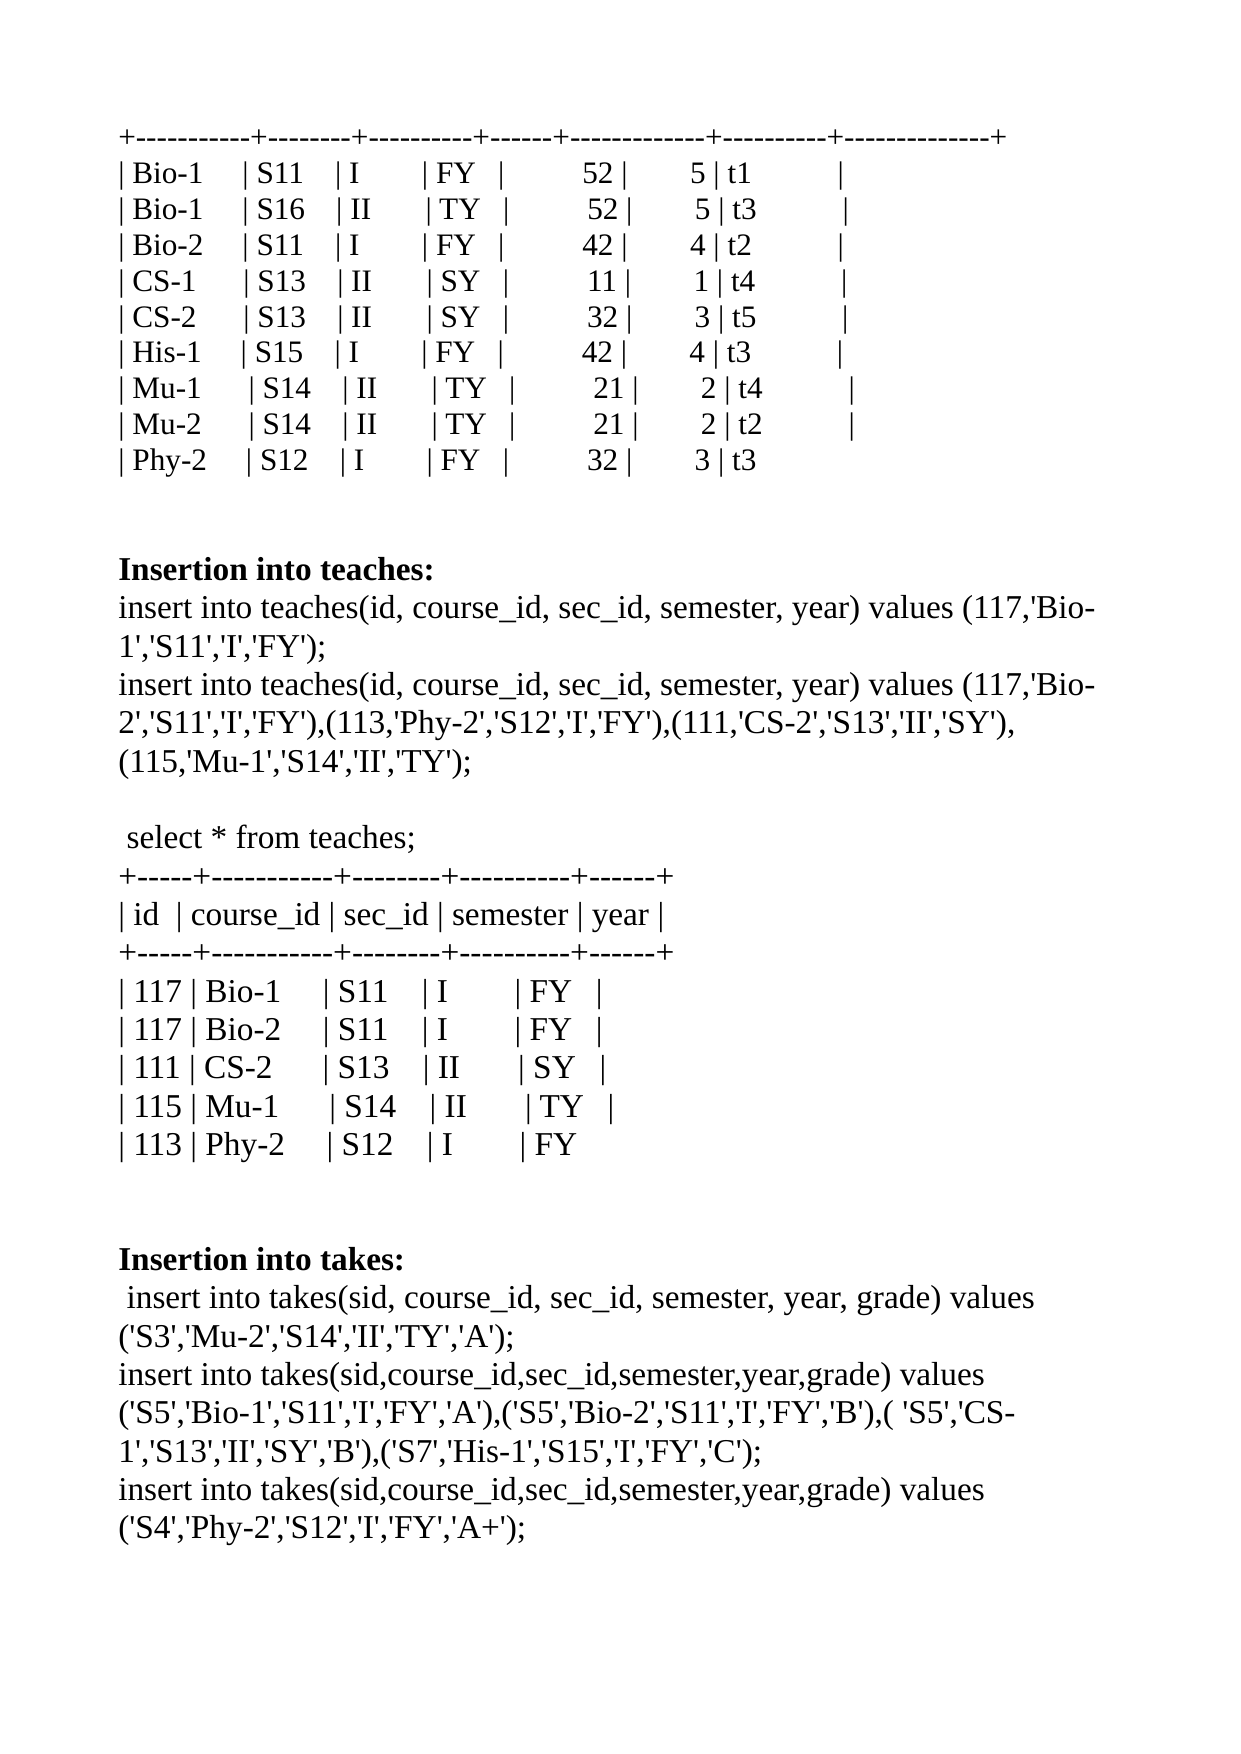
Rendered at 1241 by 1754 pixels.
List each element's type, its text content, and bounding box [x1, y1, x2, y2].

text +-----+-----------+--------+----------+------+ [118, 933, 1122, 971]
text insert into takes(sid,course_id,sec_id,semester,year,grade) values ('S4','Phy-2','S12','I','FY','A+'); [118, 1469, 1122, 1546]
text | Mu-1 | S14 | II | TY | 21 | 2 | t4 | [118, 370, 1122, 406]
text | Bio-1 | S16 | II | TY | 52 | 5 | t3 | [118, 190, 1122, 226]
text | 117 | Bio-2 | S11 | I | FY | [118, 1009, 1122, 1048]
text | Bio-2 | S11 | I | FY | 42 | 4 | t2 | [118, 226, 1122, 262]
text | His-1 | S15 | I | FY | 42 | 4 | t3 | [118, 334, 1122, 370]
text | Mu-2 | S14 | II | TY | 21 | 2 | t2 | [118, 406, 1122, 442]
text insert into takes(sid, course_id, sec_id, semester, year, grade) values ('S3','Mu-2','S14','II','TY','A'); [118, 1278, 1122, 1354]
text | id | course_id | sec_id | semester | year | [118, 894, 1122, 933]
text | 113 | Phy-2 | S12 | I | FY [118, 1124, 1122, 1163]
text | Phy-2 | S12 | I | FY | 32 | 3 | t3 [118, 442, 1122, 477]
text Insertion into teaches: [118, 549, 1122, 588]
text insert into teaches(id, course_id, sec_id, semester, year) values (117,'Bio-1','S11','I','FY'); [118, 588, 1122, 664]
text select * from teaches; [118, 818, 1122, 856]
text insert into teaches(id, course_id, sec_id, semester, year) values (117,'Bio-2','S11','I','FY'),(113,'Phy-2','S12','I','FY'),(111,'CS-2','S13','II','SY'),(115,'Mu-1','S14','II','TY'); [118, 664, 1122, 779]
text | CS-2 | S13 | II | SY | 32 | 3 | t5 | [118, 298, 1122, 334]
text | 117 | Bio-1 | S11 | I | FY | [118, 971, 1122, 1009]
text +-----+-----------+--------+----------+------+ [118, 856, 1122, 894]
text | 111 | CS-2 | S13 | II | SY | [118, 1048, 1122, 1086]
text +-----------+--------+----------+------+-------------+----------+--------------+ [118, 118, 1122, 154]
text Insertion into takes: [118, 1239, 1122, 1278]
text | 115 | Mu-1 | S14 | II | TY | [118, 1086, 1122, 1124]
text | CS-1 | S13 | II | SY | 11 | 1 | t4 | [118, 262, 1122, 298]
text | Bio-1 | S11 | I | FY | 52 | 5 | t1 | [118, 154, 1122, 190]
text insert into takes(sid,course_id,sec_id,semester,year,grade) values ('S5','Bio-1','S11','I','FY','A'),('S5','Bio-2','S11','I','FY','B'),( 'S5','CS-1','S13','II','SY','B'),('S7','His-1','S15','I','FY','C'); [118, 1354, 1122, 1469]
